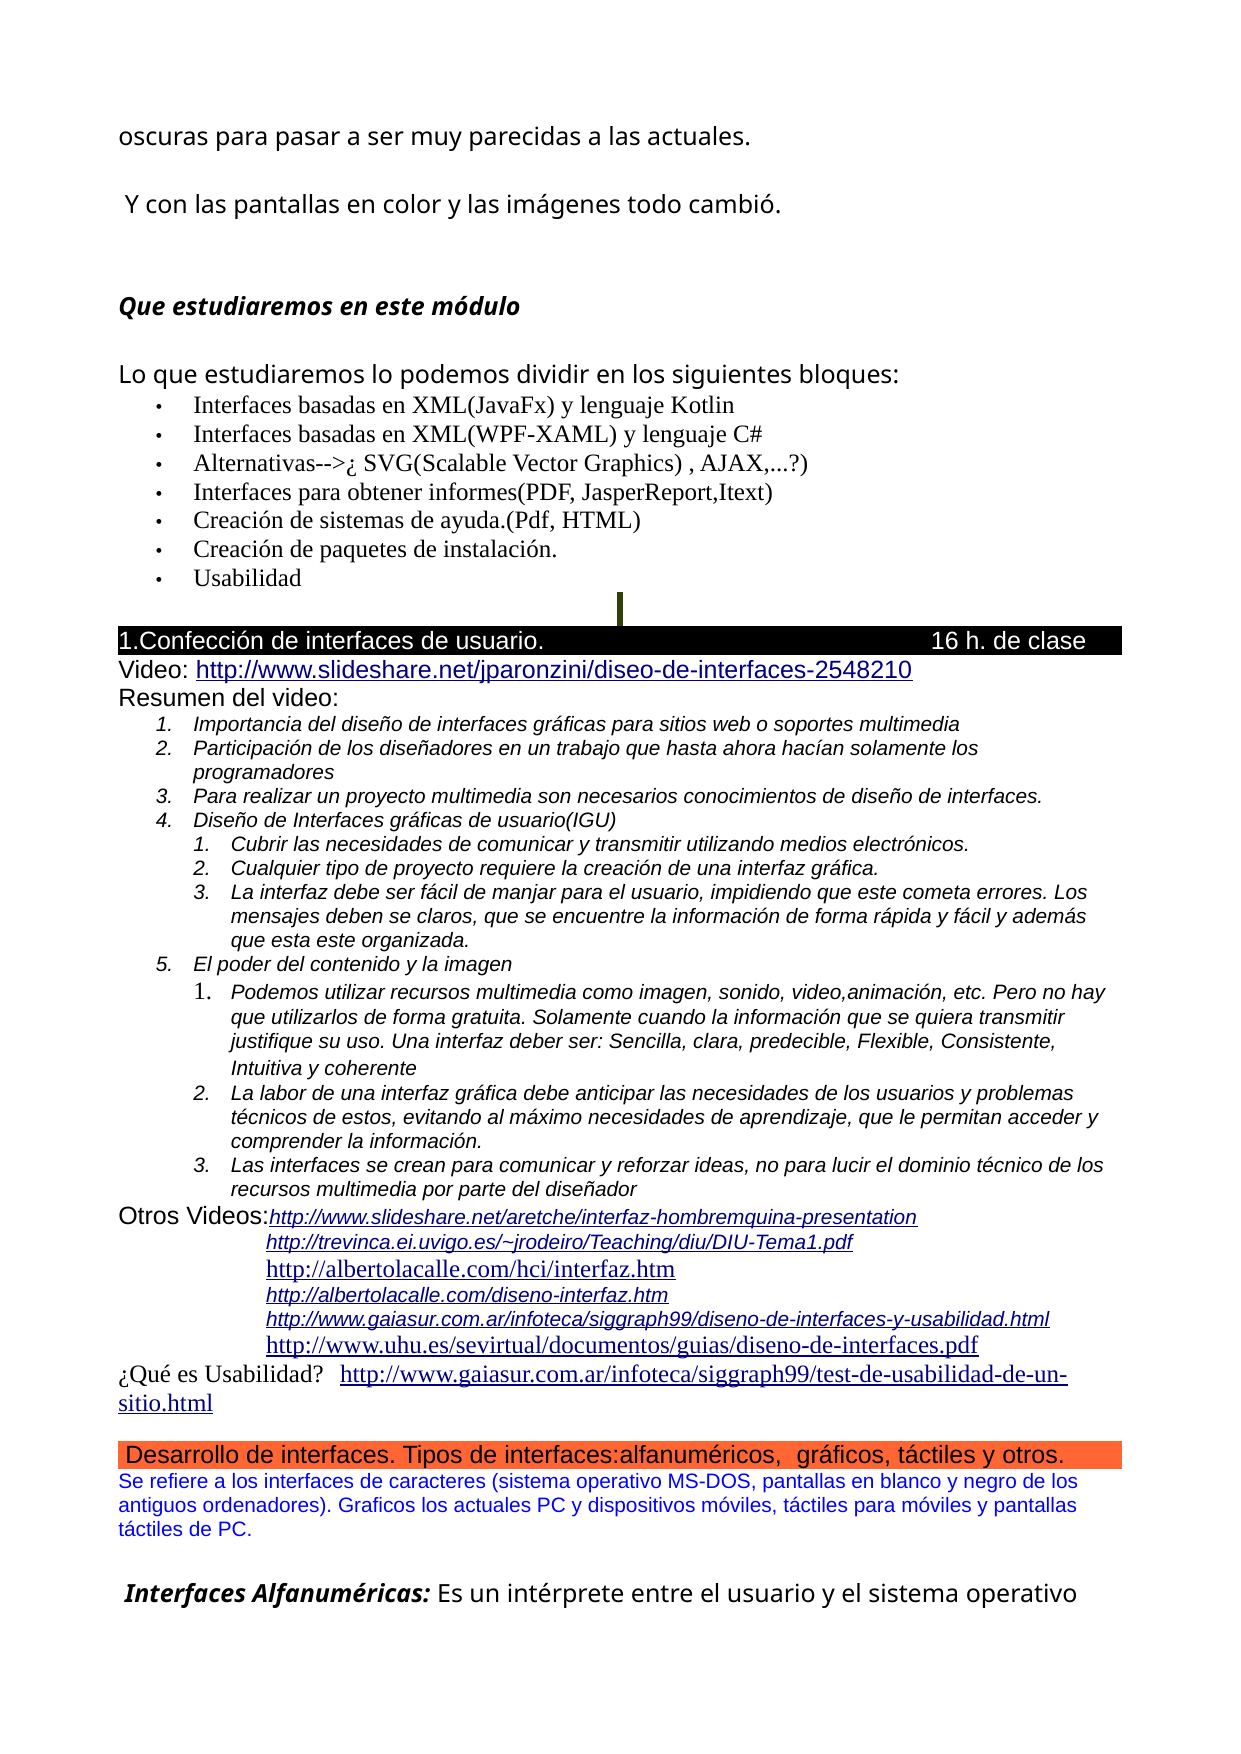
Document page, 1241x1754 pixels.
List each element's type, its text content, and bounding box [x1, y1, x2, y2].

text http://albertolacalle.com/diseno-interfaz.htm [118, 1282, 1122, 1306]
list Interfaces para obtener informes(PDF, JasperReport,Itext) [156, 477, 1122, 506]
list Interfaces basadas en XML(WPF-XAML) y lenguaje C# [156, 419, 1122, 448]
text http://trevinca.ei.uvigo.es/~jrodeiro/Teaching/diu/DIU-Tema1.pdf [118, 1230, 1122, 1254]
text Resumen del video: [118, 683, 1122, 712]
text http://www.uhu.es/sevirtual/documentos/guias/diseno-de-interfaces.pdf [118, 1330, 1122, 1359]
text Se refiere a los interfaces de caracteres (sistema operativo MS-DOS, pantallas en blanco y negro de los antiguos ordenadores). Graficos los actuales PC y dispositivos móviles, táctiles para móviles y pantallas táctiles de PC. [118, 1469, 1122, 1541]
list Creación de paquetes de instalación. [156, 534, 1122, 563]
list Para realizar un proyecto multimedia son necesarios conocimientos de diseño de interfaces. [156, 784, 1122, 808]
text 1.Confección de interfaces de usuario. 16 h. de clase [118, 626, 1122, 655]
text Interfaces Alfanuméricas: Es un intérprete entre el usuario y el sistema operativo [118, 1575, 1122, 1609]
list Diseño de Interfaces gráficas de usuario(IGU) [156, 808, 1122, 832]
text http://www.gaiasur.com.ar/infoteca/siggraph99/diseno-de-interfaces-y-usabilidad.html [118, 1306, 1122, 1330]
list Cualquier tipo de proyecto requiere la creación de una interfaz gráfica. [193, 856, 1122, 880]
text http://albertolacalle.com/hci/interfaz.htm [118, 1254, 1122, 1282]
list Alternativas-->¿ SVG(Scalable Vector Graphics) , AJAX,...?) [156, 448, 1122, 477]
list Importancia del diseño de interfaces gráficas para sitios web o soportes multimedia [156, 712, 1122, 736]
list La interfaz debe ser fácil de manjar para el usuario, impidiendo que este cometa errores. Los mensajes deben se claros, que se encuentre la información de forma rápida y fácil y además que esta este organizada. [193, 880, 1122, 952]
list Las interfaces se crean para comunicar y reforzar ideas, no para lucir el dominio técnico de los recursos multimedia por parte del diseñador [193, 1153, 1122, 1201]
list Participación de los diseñadores en un trabajo que hasta ahora hacían solamente los programadores [156, 736, 1122, 784]
list La labor de una interfaz gráfica debe anticipar las necesidades de los usuarios y problemas técnicos de estos, evitando al máximo necesidades de aprendizaje, que le permitan acceder y comprender la información. [193, 1081, 1122, 1153]
list El poder del contenido y la imagen [156, 952, 1122, 976]
list Interfaces basadas en XML(JavaFx) y lenguaje Kotlin [156, 391, 1122, 419]
text Video: http://www.slideshare.net/jparonzini/diseo-de-interfaces-2548210 [118, 655, 1122, 683]
list Cubrir las necesidades de comunicar y transmitir utilizando medios electrónicos. [193, 832, 1122, 856]
list Usabilidad [156, 563, 1122, 592]
text Otros Videos:http://www.slideshare.net/aretche/interfaz-hombremquina-presentation [118, 1201, 1122, 1230]
list Podemos utilizar recursos multimedia como imagen, sonido, video,animación, etc. Pero no hay que utilizarlos de forma gratuita. Solamente cuando la información que se quiera transmitir justifique su uso. Una interfaz deber ser: Sencilla, clara, predecible, Flexible, Consistente, Intuitiva y coherente [193, 976, 1122, 1081]
text ¿Qué es Usabilidad? http://www.gaiasur.com.ar/infoteca/siggraph99/test-de-usabilidad-de-un-sitio.html [118, 1359, 1122, 1417]
list Creación de sistemas de ayuda.(Pdf, HTML) [156, 506, 1122, 534]
text Desarrollo de interfaces. Tipos de interfaces:alfanuméricos, gráficos, táctiles y otros. [118, 1441, 1122, 1469]
text oscuras para pasar a ser muy parecidas a las actuales. Y con las pantallas en color y las imágenes todo cambió. Que estudiaremos en este módulo Lo que estudiaremos lo podemos dividir en los siguientes bloques: [118, 118, 1122, 391]
